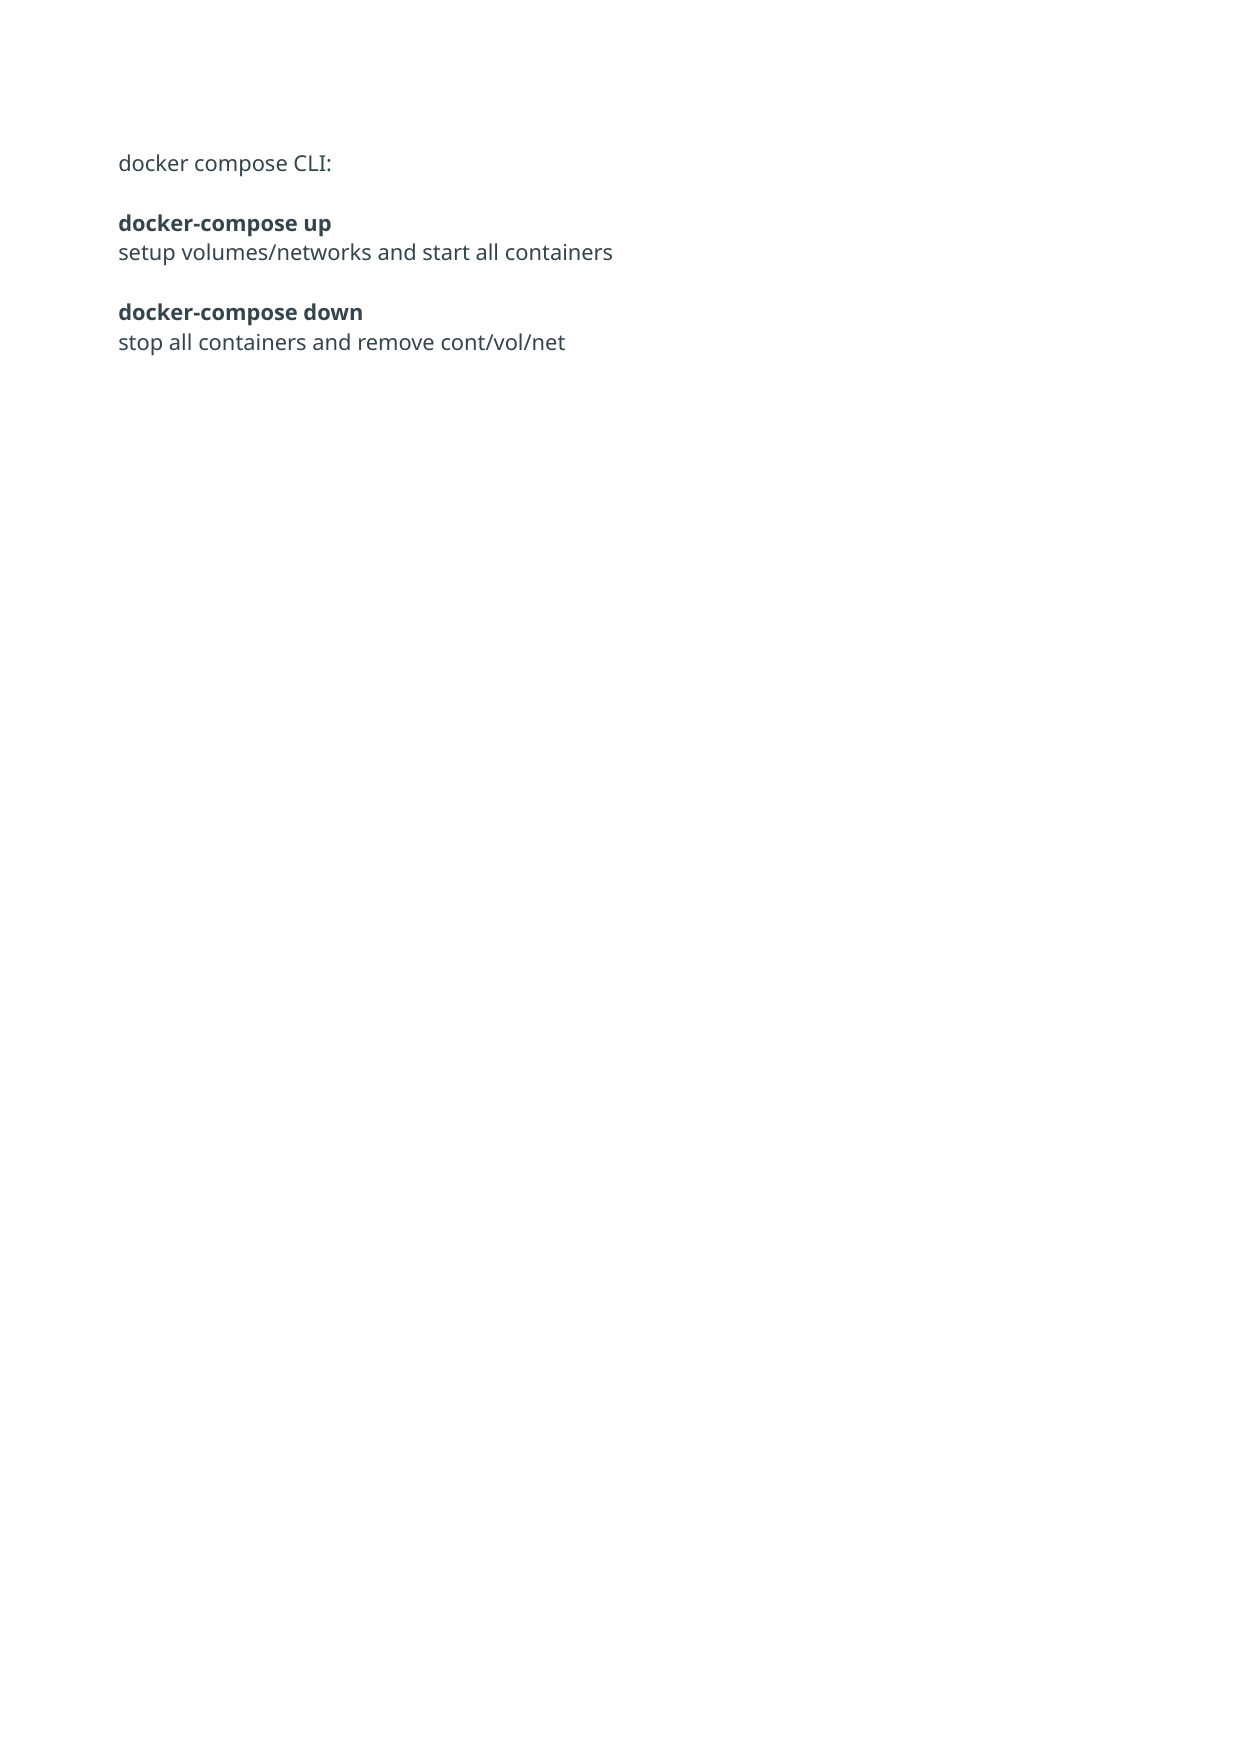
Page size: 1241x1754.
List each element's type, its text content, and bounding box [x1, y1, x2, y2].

text docker compose CLI: [118, 148, 1122, 178]
text setup volumes/networks and start all containers [118, 237, 1122, 267]
text docker-compose up [118, 207, 1122, 237]
text docker-compose down [118, 297, 1122, 327]
text stop all containers and remove cont/vol/net [118, 327, 1122, 356]
